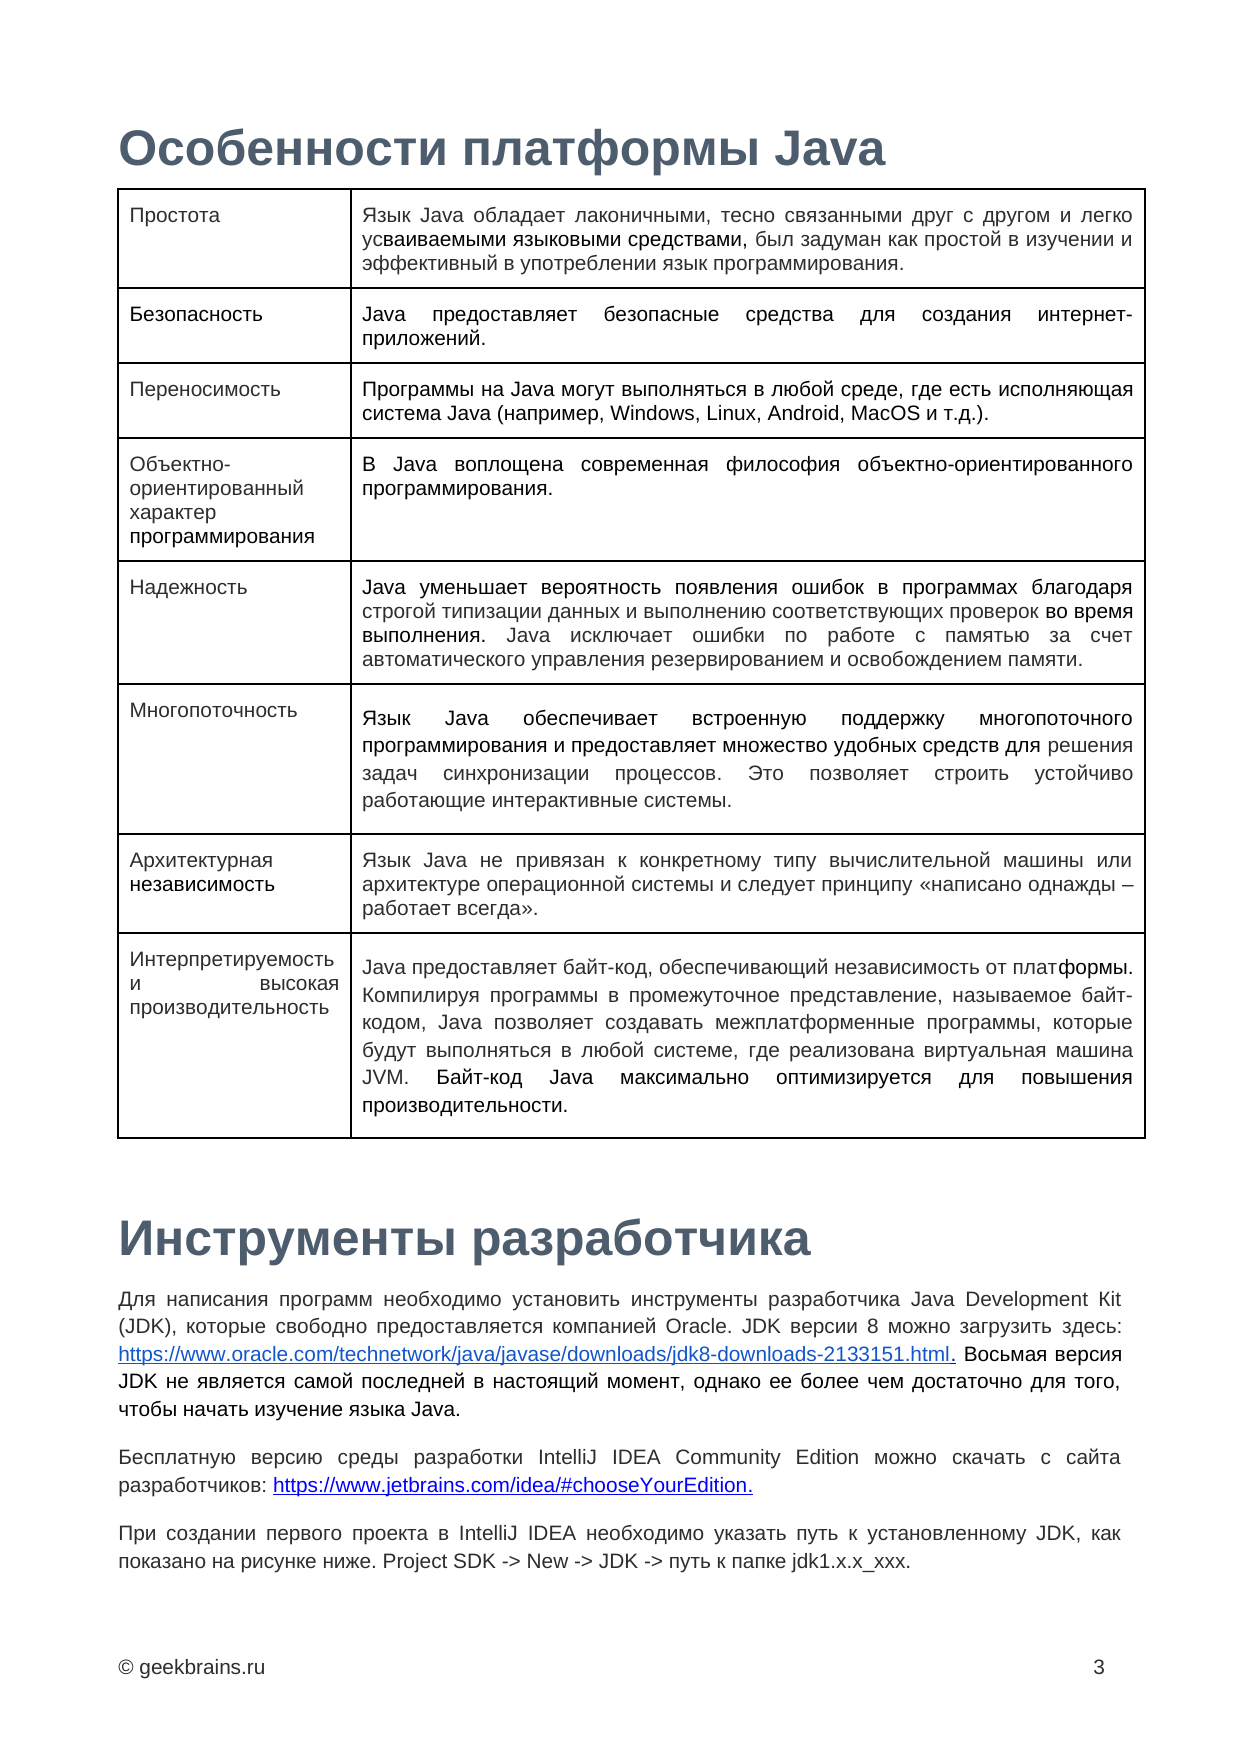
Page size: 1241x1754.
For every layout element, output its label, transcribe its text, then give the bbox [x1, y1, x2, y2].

table_cell Программы на Java могут выполняться в любой среде, где есть исполняющая система Java (например, Windows, Linux, Android, MacOS и т.д.). [352, 364, 1144, 437]
text При создании первого проекта в IntelliJ IDEA необходимо указать путь к установленному JDK, как показано на рисунке ниже. Project SDK -> New -> JDK -> путь к папке jdk1.x.x_xxx. [118, 1521, 1122, 1572]
table_header Язык Java обладает лаконичными, тесно связанными друг с другом и легко усваиваемыми языковыми средствами, был задуман как простой в изучении и эффективный в употреблении язык программирования. [352, 190, 1144, 287]
table_cell Безопасность [119, 289, 350, 362]
table_cell Многопоточность [119, 685, 350, 833]
table_cell Java предоставляет байт-код, обеспечивающий независимость от платформы. Компилируя программы в промежуточное представление, называемое байт-кодом, Java позволяет создавать межплатформенные программы, которые будут выполняться в любой системе, где реализована виртуальная машина JVМ. Байт-код Java максимально оптимизируется для повышения производительности. [352, 934, 1144, 1137]
table_cell Java предоставляет безопасные средства для создания интернет-приложений. [352, 289, 1144, 362]
table_cell Язык Java не привязан к конкретному типу вычислительной машины или архитектуре операционной системы и следует принципу «написано однажды – работает всегда». [352, 835, 1144, 932]
subtitle Особенности платформы Java [118, 118, 1122, 176]
table_cell Архитектурная независимость [119, 835, 350, 932]
table_cell Интерпретируемость и высокая производительность [119, 934, 350, 1137]
text Для написания программ необходимо установить инструменты разработчика Java Development Кit (JDK), которые свободно предоставляется компанией Oracle. JDK версии 8 можно загрузить здесь: https://www.oracle.com/technetwork/java/javase/downloads/jdk8-downloads-2133151.html. Восьмая версия JDK не является самой последней в настоящий момент, однако ее более чем достаточно для того, чтобы начать изучение языка Java. [118, 1287, 1122, 1421]
table_cell Язык Java обеспечивает встроенную поддержку многопоточного программирования и предоставляет множество удобных средств для решения задач синхронизации процессов. Это позволяет строить устойчиво работающие интерактивные системы. [352, 685, 1144, 833]
table_cell Объектно-ориентированный характер программирования [119, 439, 350, 560]
subtitle Инструменты разработчика [118, 1208, 1122, 1266]
table_cell В Java воплощена современная философия объектно-ориентированного программирования. [352, 439, 1144, 560]
table_cell Переносимость [119, 364, 350, 437]
table_cell Java уменьшает вероятность появления ошибок в программах благодаря строгой типизации данных и выполнению соответствующих проверок во время выполнения. Java исключает ошибки по работе с памятью за счет автоматического управления резервированием и освобождением памяти. [352, 562, 1144, 683]
table_cell Надежность [119, 562, 350, 683]
table_header Простота [119, 190, 350, 287]
text Бесплатную версию среды разработки IntelliJ IDEA Community Edition можно скачать с сайта разработчиков: https://www.jetbrains.com/idea/#chooseYourEdition. [118, 1445, 1122, 1497]
